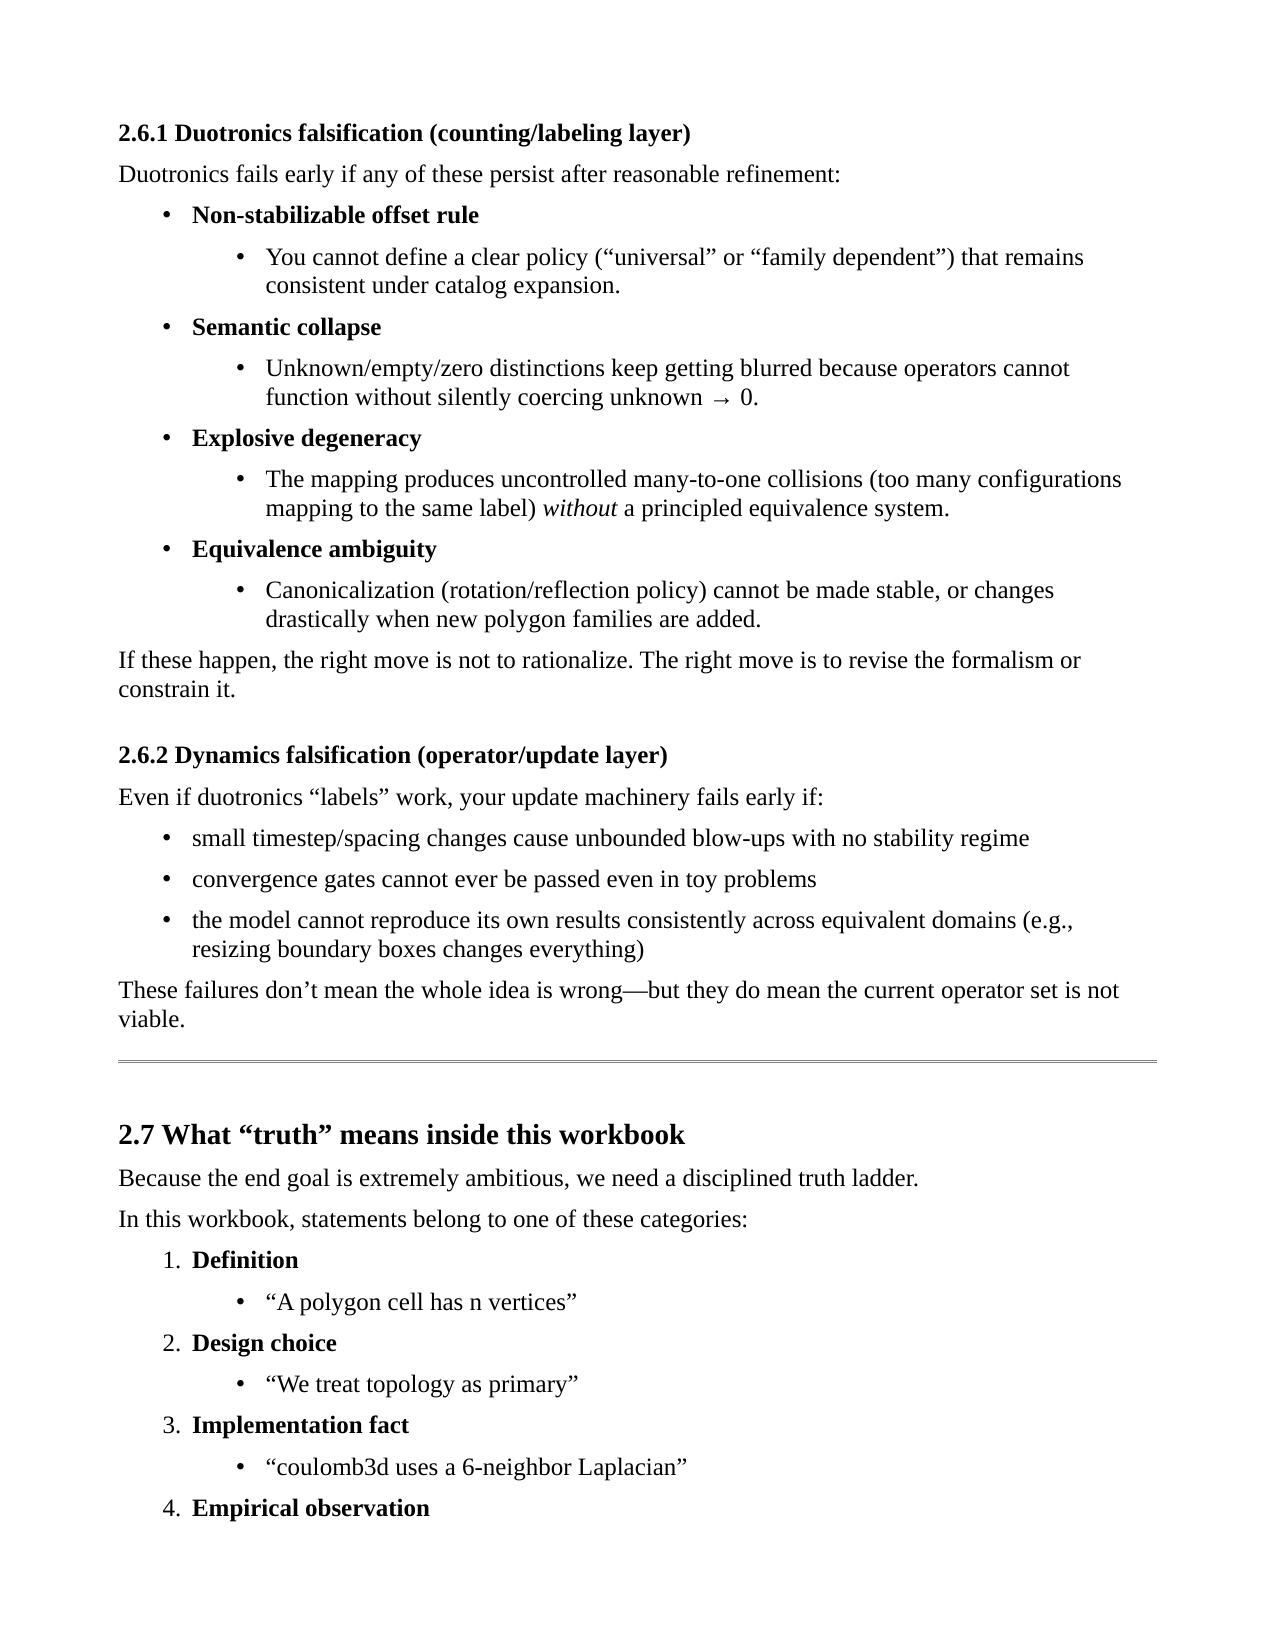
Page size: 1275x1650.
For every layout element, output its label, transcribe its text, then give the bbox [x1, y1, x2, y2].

list Design choice [162, 1328, 1157, 1357]
list convergence gates cannot ever be passed even in toy problems [162, 864, 1157, 893]
list the model cannot reproduce its own results consistently across equivalent domains (e.g., resizing boundary boxes changes everything) [162, 906, 1157, 963]
subtitle 2.7 What “truth” means inside this workbook [118, 1117, 1157, 1150]
list Definition [162, 1245, 1157, 1274]
list small timestep/spacing changes cause unbounded blow-ups with no stability regime [162, 823, 1157, 852]
subtitle 2.6.2 Dynamics falsification (operator/update layer) [118, 741, 1157, 769]
text Even if duotronics “labels” work, your update machinery fails early if: [118, 782, 1157, 811]
list Empirical observation [162, 1493, 1157, 1522]
list Explosive degeneracy [162, 423, 1157, 452]
text Because the end goal is extremely ambitious, we need a disciplined truth ladder. [118, 1163, 1157, 1192]
list Implementation fact [162, 1410, 1157, 1439]
list Unknown/empty/zero distinctions keep getting blurred because operators cannot function without silently coercing unknown → 0. [236, 353, 1157, 411]
text These failures don’t mean the whole idea is wrong—but they do mean the current operator set is not viable. [118, 976, 1157, 1033]
list You cannot define a clear policy (“universal” or “family dependent”) that remains consistent under catalog expansion. [236, 242, 1157, 299]
subtitle 2.6.1 Duotronics falsification (counting/labeling layer) [118, 118, 1157, 147]
list “A polygon cell has n vertices” [236, 1287, 1157, 1315]
list Canonicalization (rotation/reflection policy) cannot be made stable, or changes drastically when new polygon families are added. [236, 576, 1157, 633]
list The mapping produces uncontrolled many-to-one collisions (too many configurations mapping to the same label) without a principled equivalence system. [236, 464, 1157, 522]
list “We treat topology as primary” [236, 1369, 1157, 1398]
text In this workbook, statements belong to one of these categories: [118, 1204, 1157, 1233]
list Equivalence ambiguity [162, 534, 1157, 563]
text Duotronics fails early if any of these persist after reasonable refinement: [118, 159, 1157, 188]
list “coulomb3d uses a 6-neighbor Laplacian” [236, 1452, 1157, 1480]
list Semantic collapse [162, 312, 1157, 341]
text If these happen, the right move is not to rationalize. The right move is to revise the formalism or constrain it. [118, 646, 1157, 703]
list Non-stabilizable offset rule [162, 201, 1157, 229]
